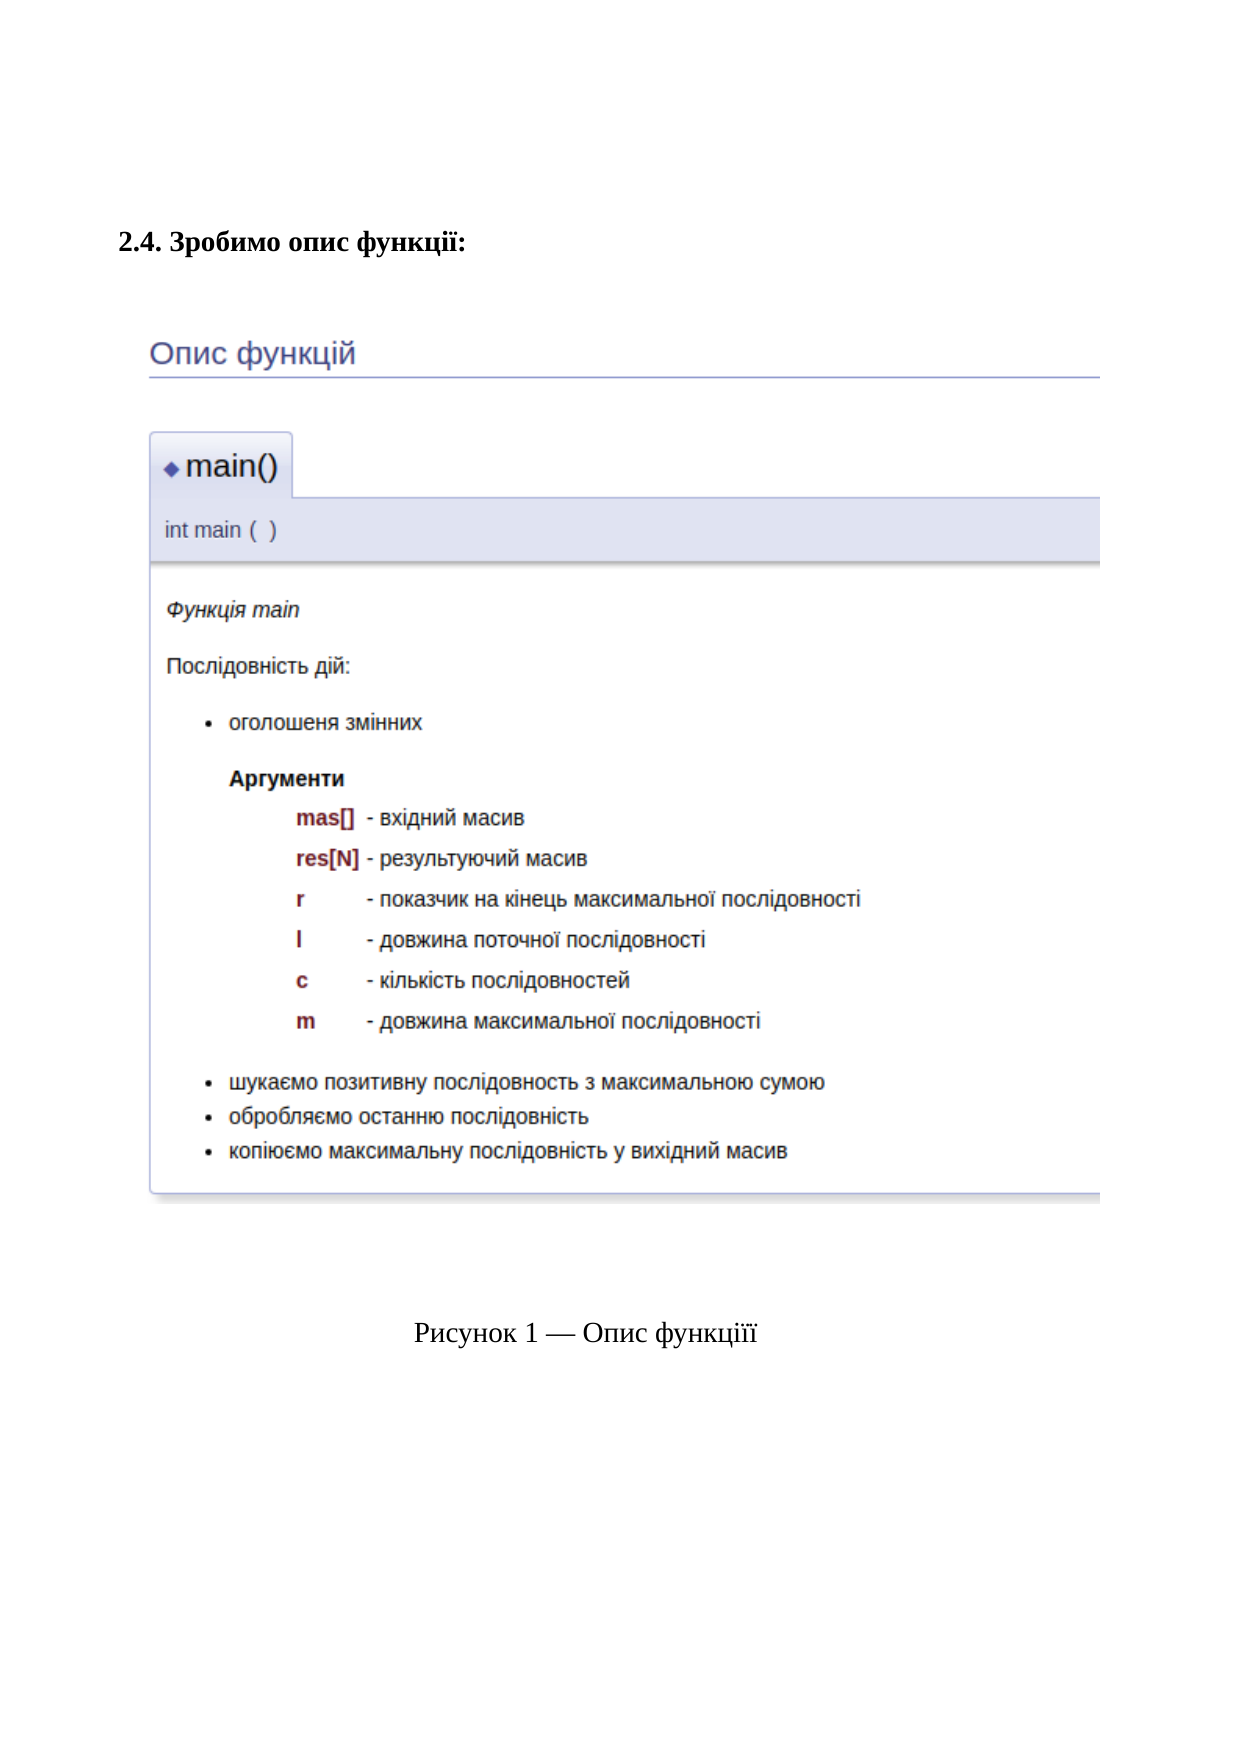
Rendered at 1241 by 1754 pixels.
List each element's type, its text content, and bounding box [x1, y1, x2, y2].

text 2.4. Зробимо опис функції: [118, 224, 1122, 258]
text Рисунок 1 — Опис функціїї [118, 1315, 1122, 1349]
picture [140, 330, 1100, 1204]
